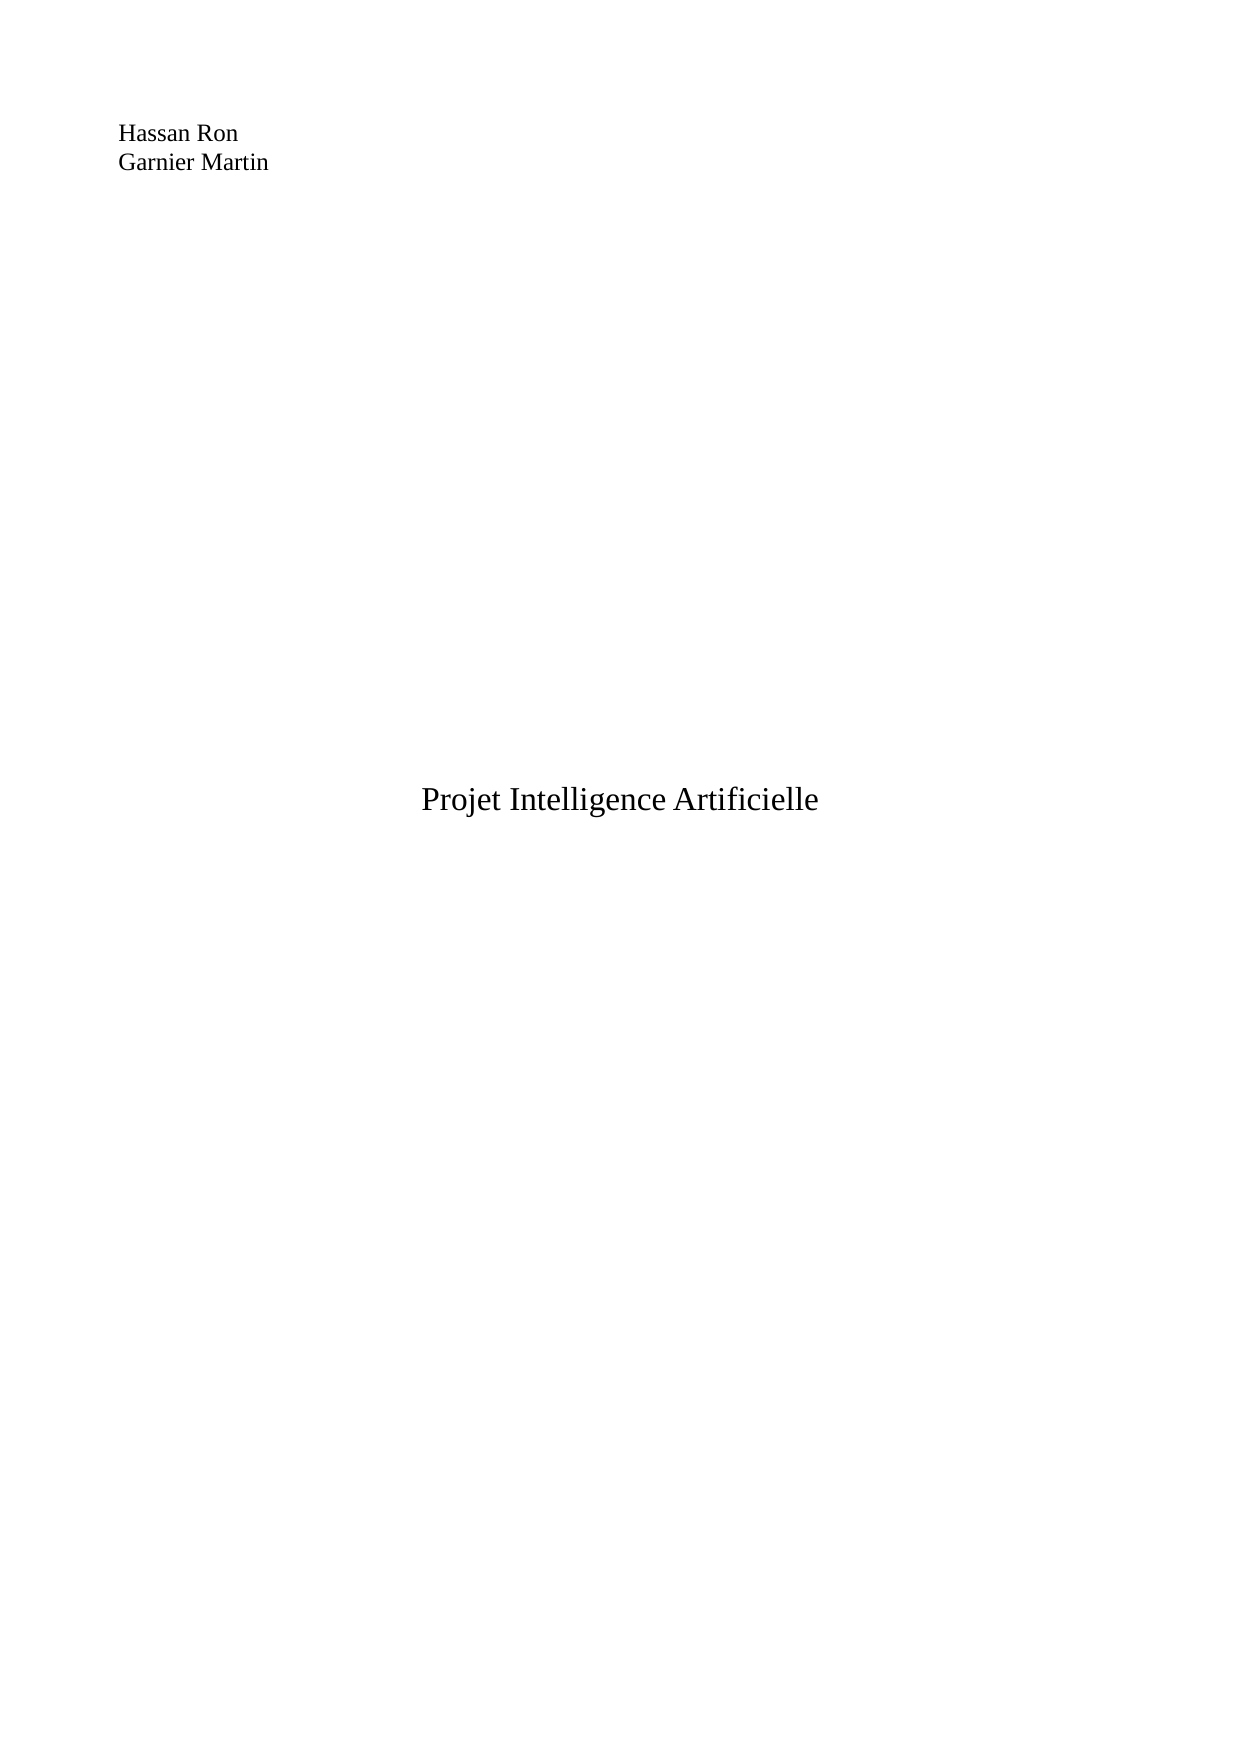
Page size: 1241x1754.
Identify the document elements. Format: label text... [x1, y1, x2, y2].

text Garnier Martin [118, 147, 1122, 176]
text Hassan Ron [118, 118, 1122, 147]
text Projet Intelligence Artificielle [118, 779, 1122, 818]
